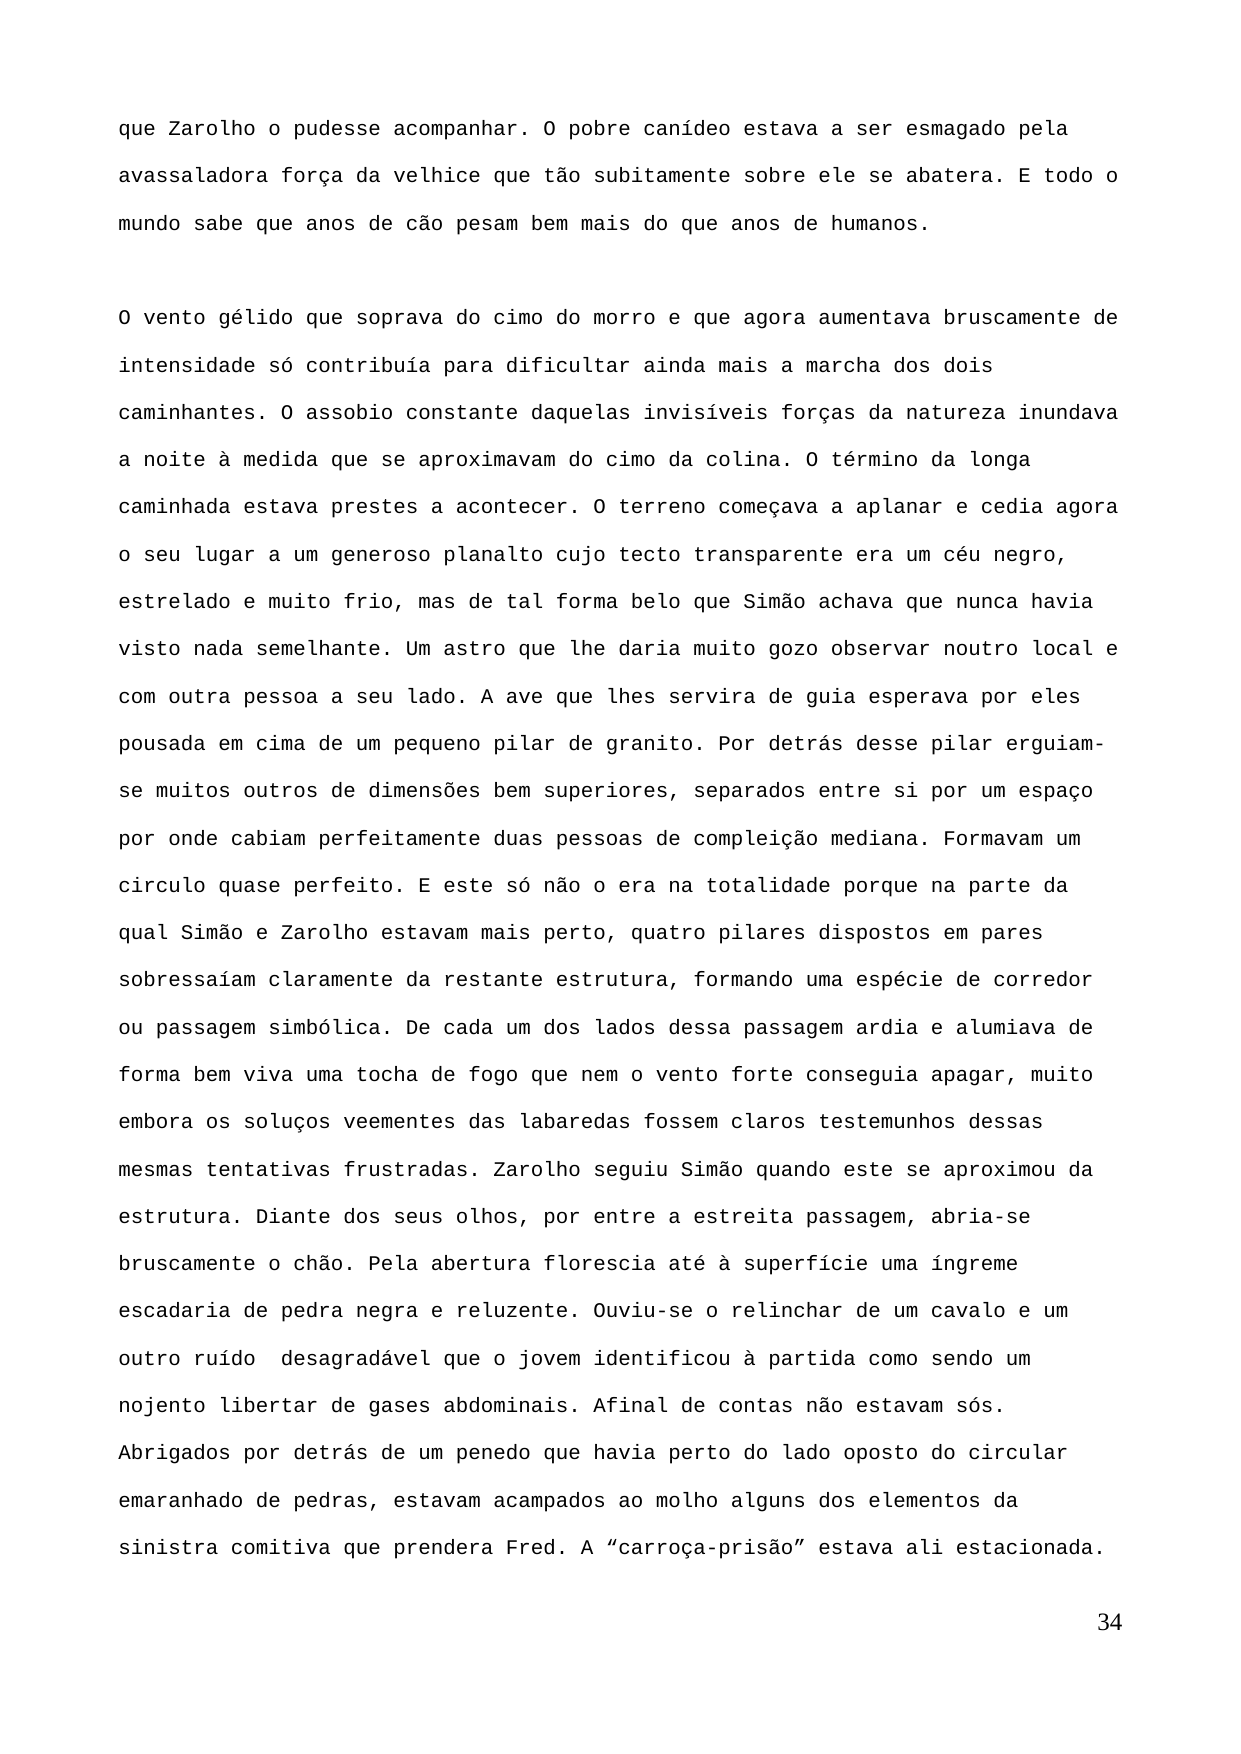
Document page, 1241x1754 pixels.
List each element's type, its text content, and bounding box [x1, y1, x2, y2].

text que Zarolho o pudesse acompanhar. O pobre canídeo estava a ser esmagado pela avassaladora força da velhice que tão subitamente sobre ele se abatera. E todo o mundo sabe que anos de cão pesam bem mais do que anos de humanos. [118, 118, 1122, 236]
text O vento gélido que soprava do cimo do morro e que agora aumentava bruscamente de intensidade só contribuía para dificultar ainda mais a marcha dos dois caminhantes. O assobio constante daquelas invisíveis forças da natureza inundava a noite à medida que se aproximavam do cimo da colina. O término da longa caminhada estava prestes a acontecer. O terreno começava a aplanar e cedia agora o seu lugar a um generoso planalto cujo tecto transparente era um céu negro, estrelado e muito frio, mas de tal forma belo que Simão achava que nunca havia visto nada semelhante. Um astro que lhe daria muito gozo observar noutro local e com outra pessoa a seu lado. A ave que lhes servira de guia esperava por eles pousada em cima de um pequeno pilar de granito. Por detrás desse pilar erguiam-se muitos outros de dimensões bem superiores, separados entre si por um espaço por onde cabiam perfeitamente duas pessoas de compleição mediana. Formavam um circulo quase perfeito. E este só não o era na totalidade porque na parte da qual Simão e Zarolho estavam mais perto, quatro pilares dispostos em pares sobressaíam claramente da restante estrutura, formando uma espécie de corredor ou passagem simbólica. De cada um dos lados dessa passagem ardia e alumiava de forma bem viva uma tocha de fogo que nem o vento forte conseguia apagar, muito embora os soluços veementes das labaredas fossem claros testemunhos dessas mesmas tentativas frustradas. Zarolho seguiu Simão quando este se aproximou da estrutura. Diante dos seus olhos, por entre a estreita passagem, abria-se bruscamente o chão. Pela abertura florescia até à superfície uma íngreme escadaria de pedra negra e reluzente. Ouviu-se o relinchar de um cavalo e um outro ruído desagradável que o jovem identificou à partida como sendo um nojento libertar de gases abdominais. Afinal de contas não estavam sós. Abrigados por detrás de um penedo que havia perto do lado oposto do circular emaranhado de pedras, estavam acampados ao molho alguns dos elementos da sinistra comitiva que prendera Fred. A “carroça-prisão” estava ali estacionada. [118, 307, 1122, 1561]
